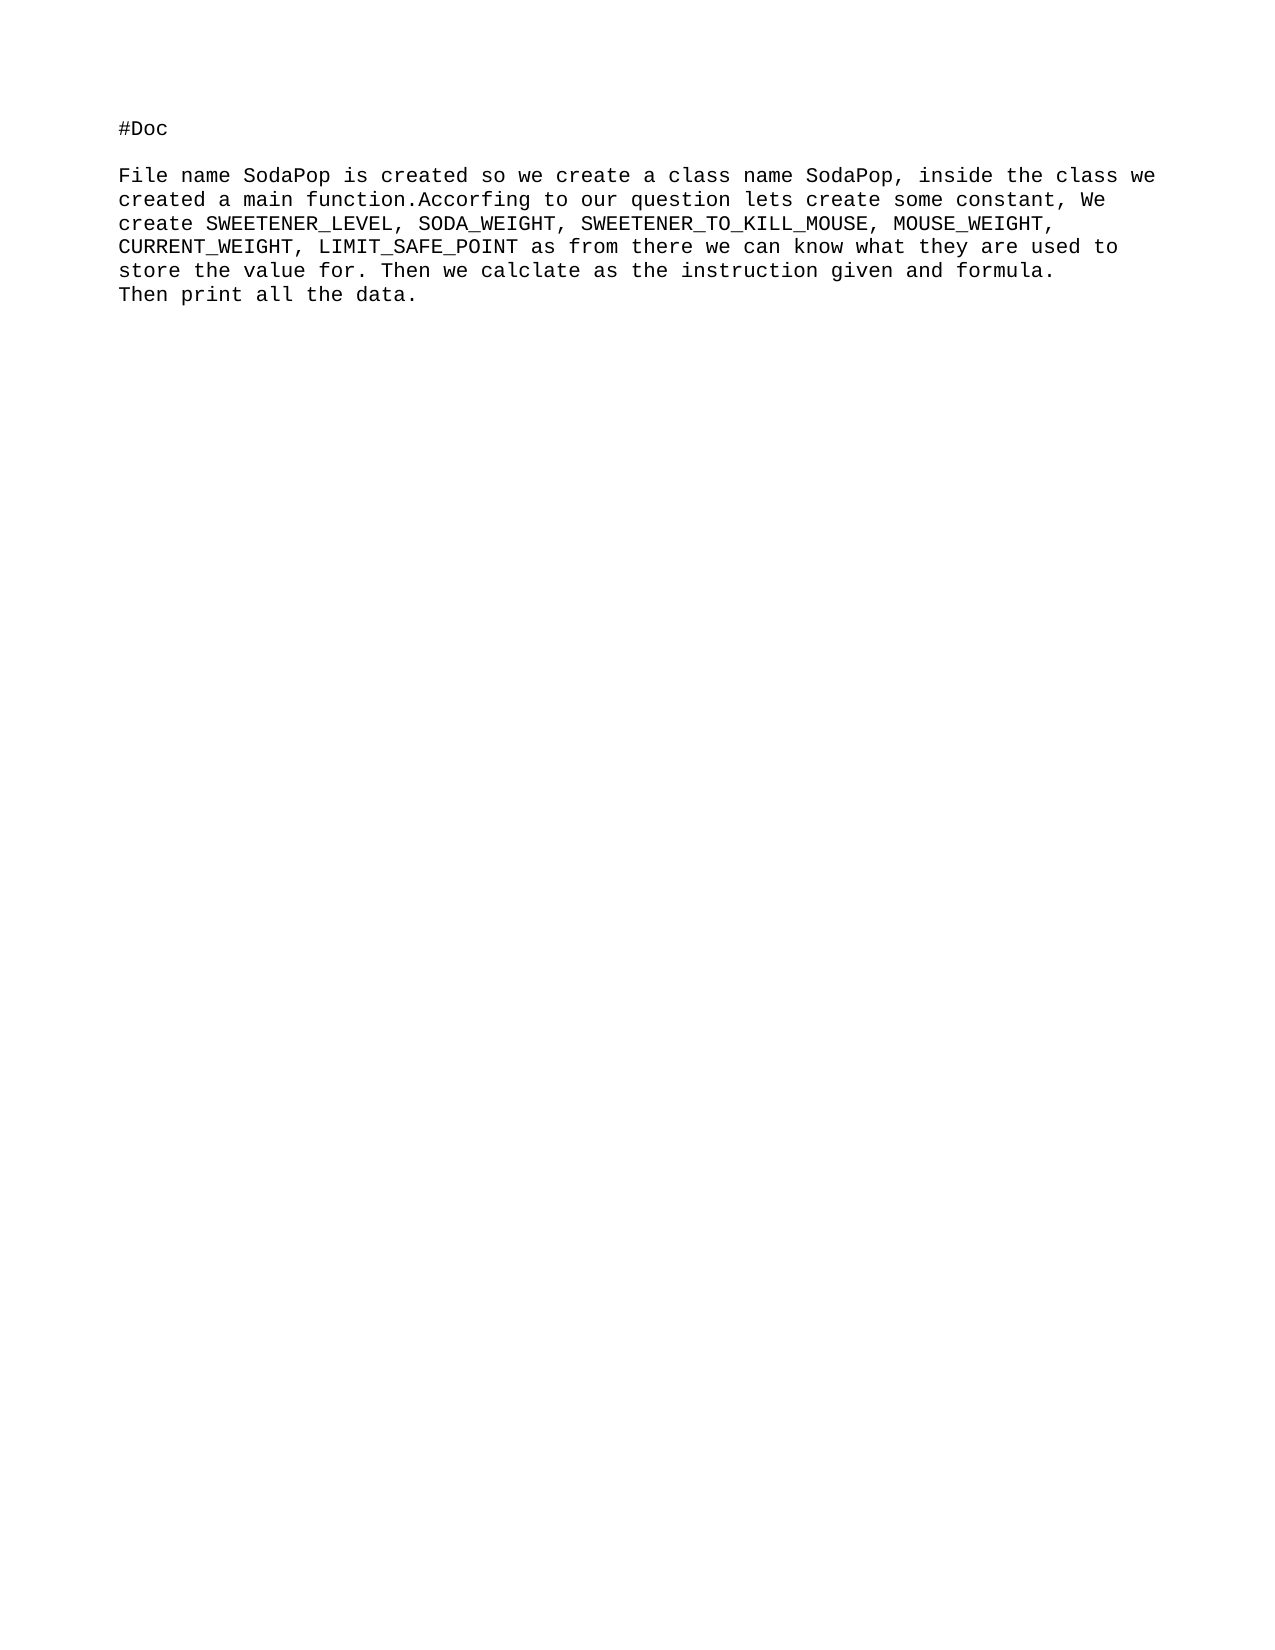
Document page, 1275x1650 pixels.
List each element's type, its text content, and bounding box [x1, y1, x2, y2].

text File name SodaPop is created so we create a class name SodaPop, inside the class we created a main function.Accorfing to our question lets create some constant, We create SWEETENER_LEVEL, SODA_WEIGHT, SWEETENER_TO_KILL_MOUSE, MOUSE_WEIGHT, CURRENT_WEIGHT, LIMIT_SAFE_POINT as from there we can know what they are used to store the value for. Then we calclate as the instruction given and formula. [118, 165, 1157, 284]
text Then print all the data. [118, 284, 1157, 307]
text #Doc [118, 118, 1157, 142]
